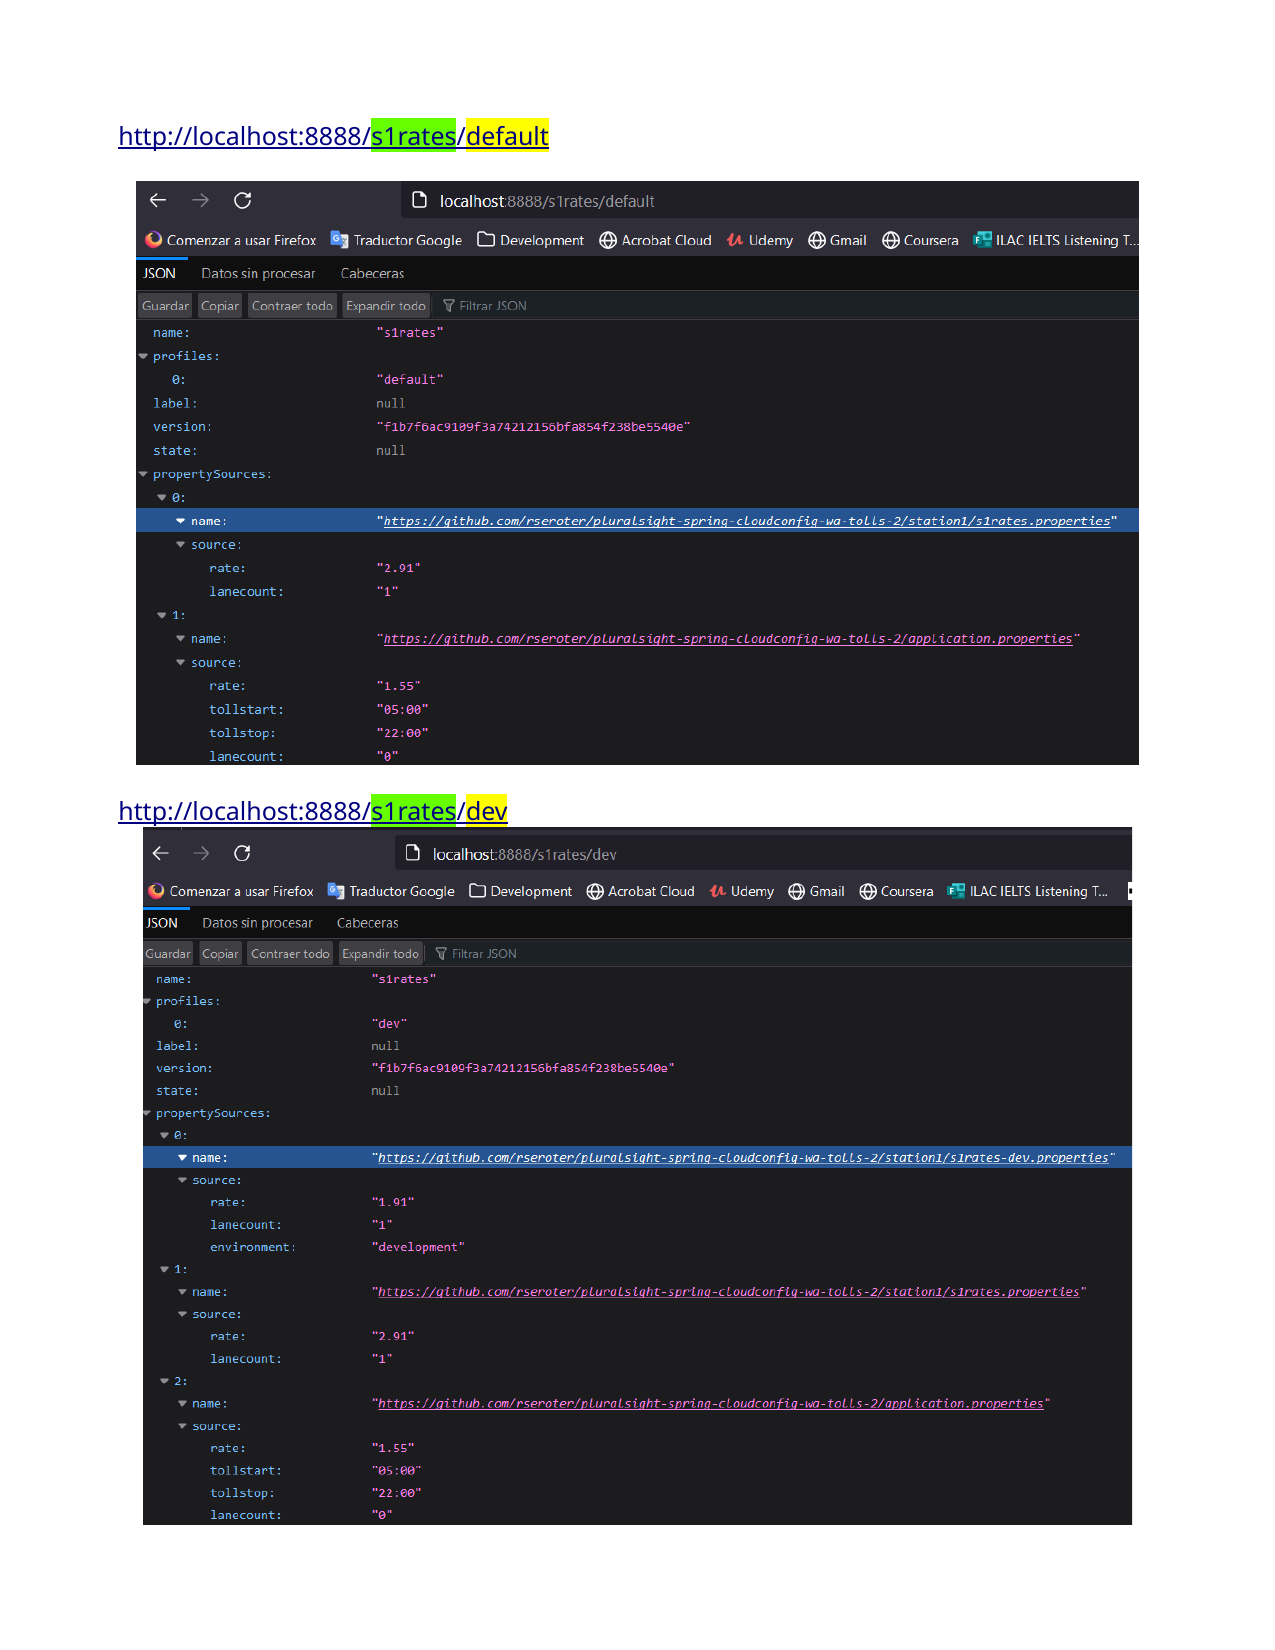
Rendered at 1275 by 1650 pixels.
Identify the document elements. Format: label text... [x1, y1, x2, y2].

picture [143, 827, 1133, 1525]
picture [136, 181, 1139, 765]
text http://localhost:8888/s1rates/default [118, 118, 1157, 152]
text http://localhost:8888/s1rates/dev [118, 794, 1157, 828]
